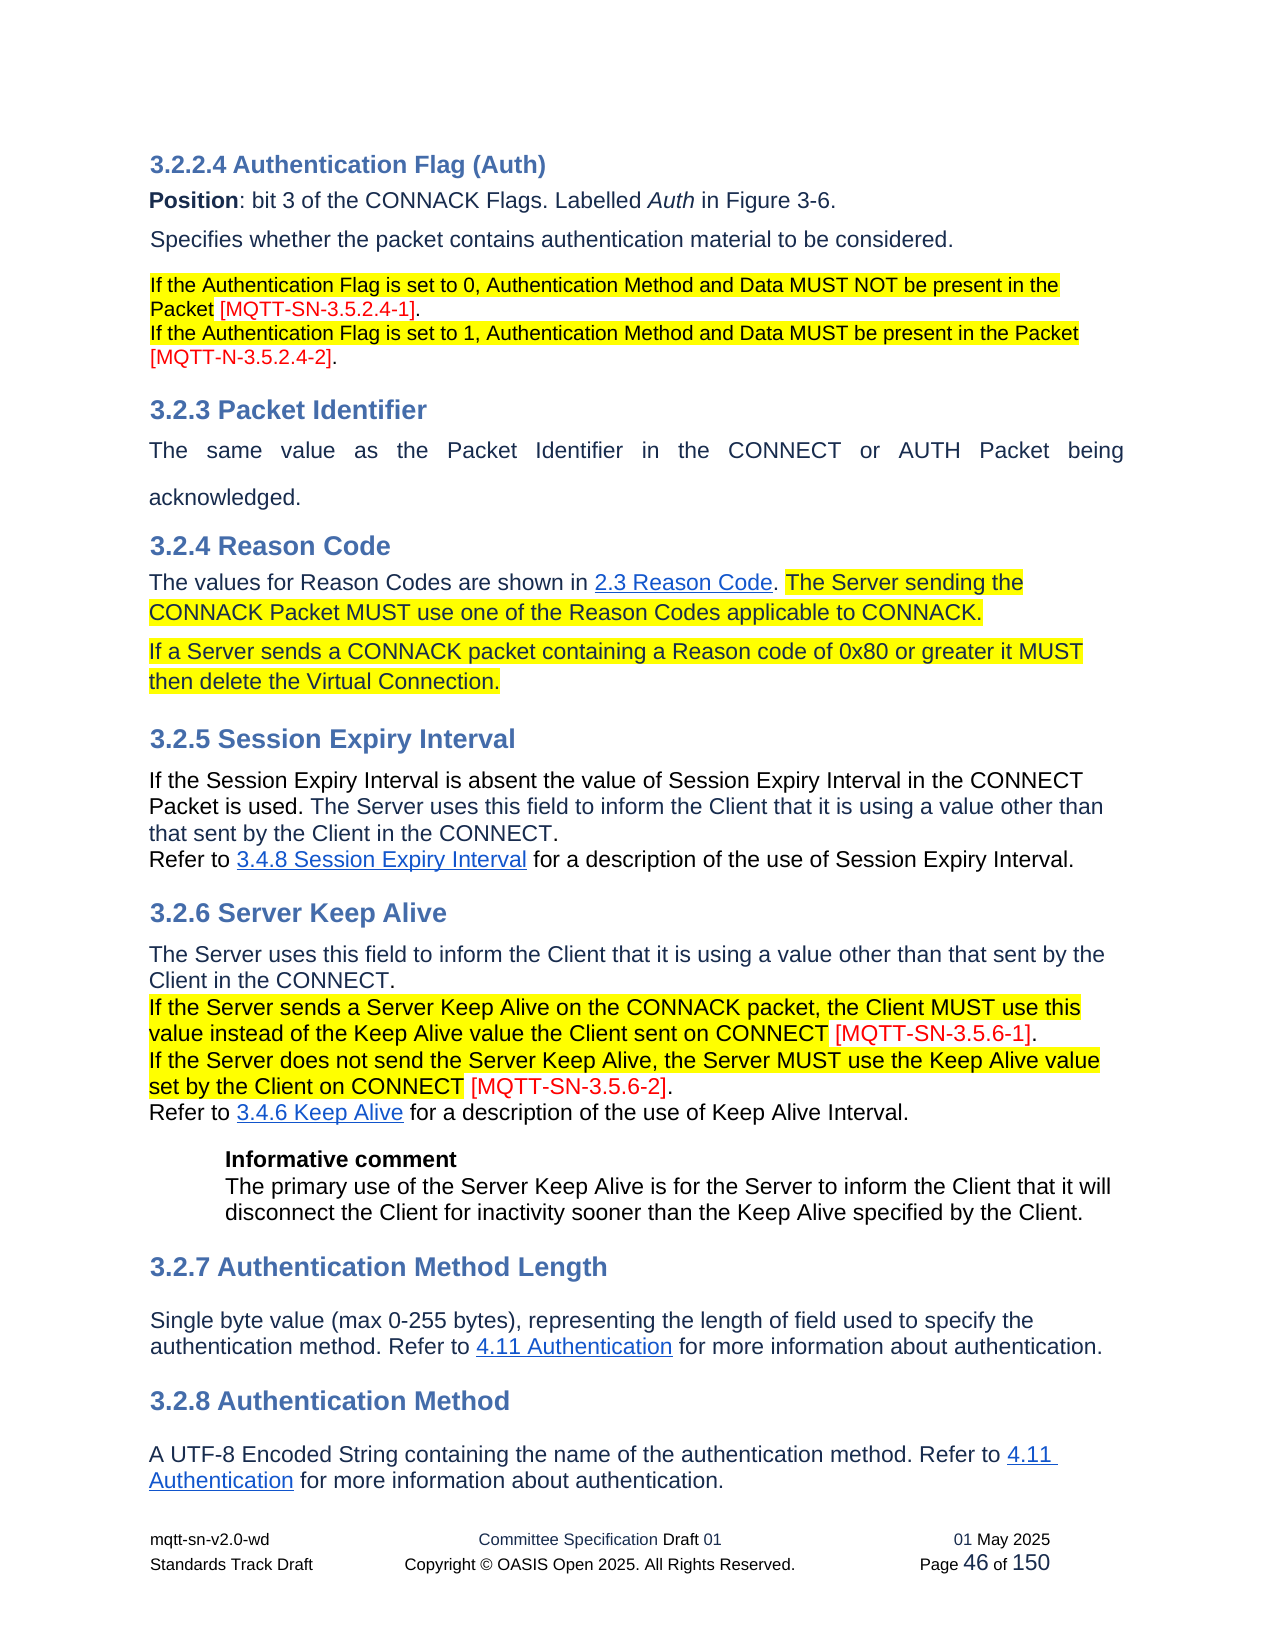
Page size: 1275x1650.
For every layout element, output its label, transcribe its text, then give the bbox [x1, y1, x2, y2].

subtitle 3.2.4 Reason Code [150, 529, 1124, 561]
text If the Authentication Flag is set to 1, Authentication Method and Data MUST be present in the Packet [MQTT-N-3.5.2.4-2]. [150, 321, 1124, 369]
text If a Server sends a CONNACK packet containing a Reason code of 0x80 or greater it MUST then delete the Virtual Connection. [148, 638, 1124, 694]
subtitle 3.2.6 Server Keep Alive [150, 897, 1124, 929]
subtitle 3.2.8 Authentication Method [150, 1384, 1124, 1416]
text A UTF-8 Encoded String containing the name of the authentication method. Refer to 4.11 Authentication for more information about authentication. [148, 1441, 1124, 1493]
subtitle 3.2.5 Session Expiry Interval [150, 723, 1124, 754]
text The Server uses this field to inform the Client that it is using a value other than that sent by the Client in the CONNECT. [148, 941, 1124, 994]
subtitle 3.2.3 Packet Identifier [150, 394, 1124, 425]
text Position: bit 3 of the CONNACK Flags. Labelled Auth in Figure 3-6. [148, 187, 1124, 213]
text Specifies whether the packet contains authentication material to be considered. [150, 226, 1124, 252]
text If the Session Expiry Interval is absent the value of Session Expiry Interval in the CONNECT Packet is used. The Server uses this field to inform the Client that it is using a value other than that sent by the Client in the CONNECT. [148, 767, 1124, 846]
text The values for Reason Codes are shown in 2.3 Reason Code. The Server sending the CONNACK Packet MUST use one of the Reason Codes applicable to CONNACK. [148, 569, 1124, 626]
text Single byte value (max 0-255 bytes), representing the length of field used to specify the authentication method. Refer to 4.11 Authentication for more information about authentication. [150, 1307, 1124, 1359]
text If the Server does not send the Server Keep Alive, the Server MUST use the Keep Alive value set by the Client on CONNECT [MQTT-SN-3.5.6-2]. [148, 1047, 1124, 1099]
text If the Server sends a Server Keep Alive on the CONNACK packet, the Client MUST use this value instead of the Keep Alive value the Client sent on CONNECT [MQTT-SN-3.5.6-1]. [148, 994, 1124, 1047]
text Refer to 3.4.6 Keep Alive for a description of the use of Keep Alive Interval. [148, 1099, 1124, 1126]
text The same value as the Packet Identifier in the CONNECT or AUTH Packet being acknowledged. [148, 437, 1124, 510]
text The primary use of the Server Keep Alive is for the Server to inform the Client that it will disconnect the Client for inactivity sooner than the Keep Alive specified by the Client. [225, 1173, 1125, 1226]
text ​​If the Authentication Flag is set to 0, Authentication Method and Data MUST NOT be present in the Packet [MQTT-SN-3.5.2.4-1]. [150, 273, 1124, 321]
text Informative comment [225, 1146, 1125, 1173]
text Refer to 3.4.8 Session Expiry Interval for a description of the use of Session Expiry Interval. [148, 846, 1124, 872]
subtitle 3.2.7 Authentication Method Length [150, 1251, 1124, 1282]
subtitle 3.2.2.4 Authentication Flag (Auth) [150, 150, 1124, 179]
